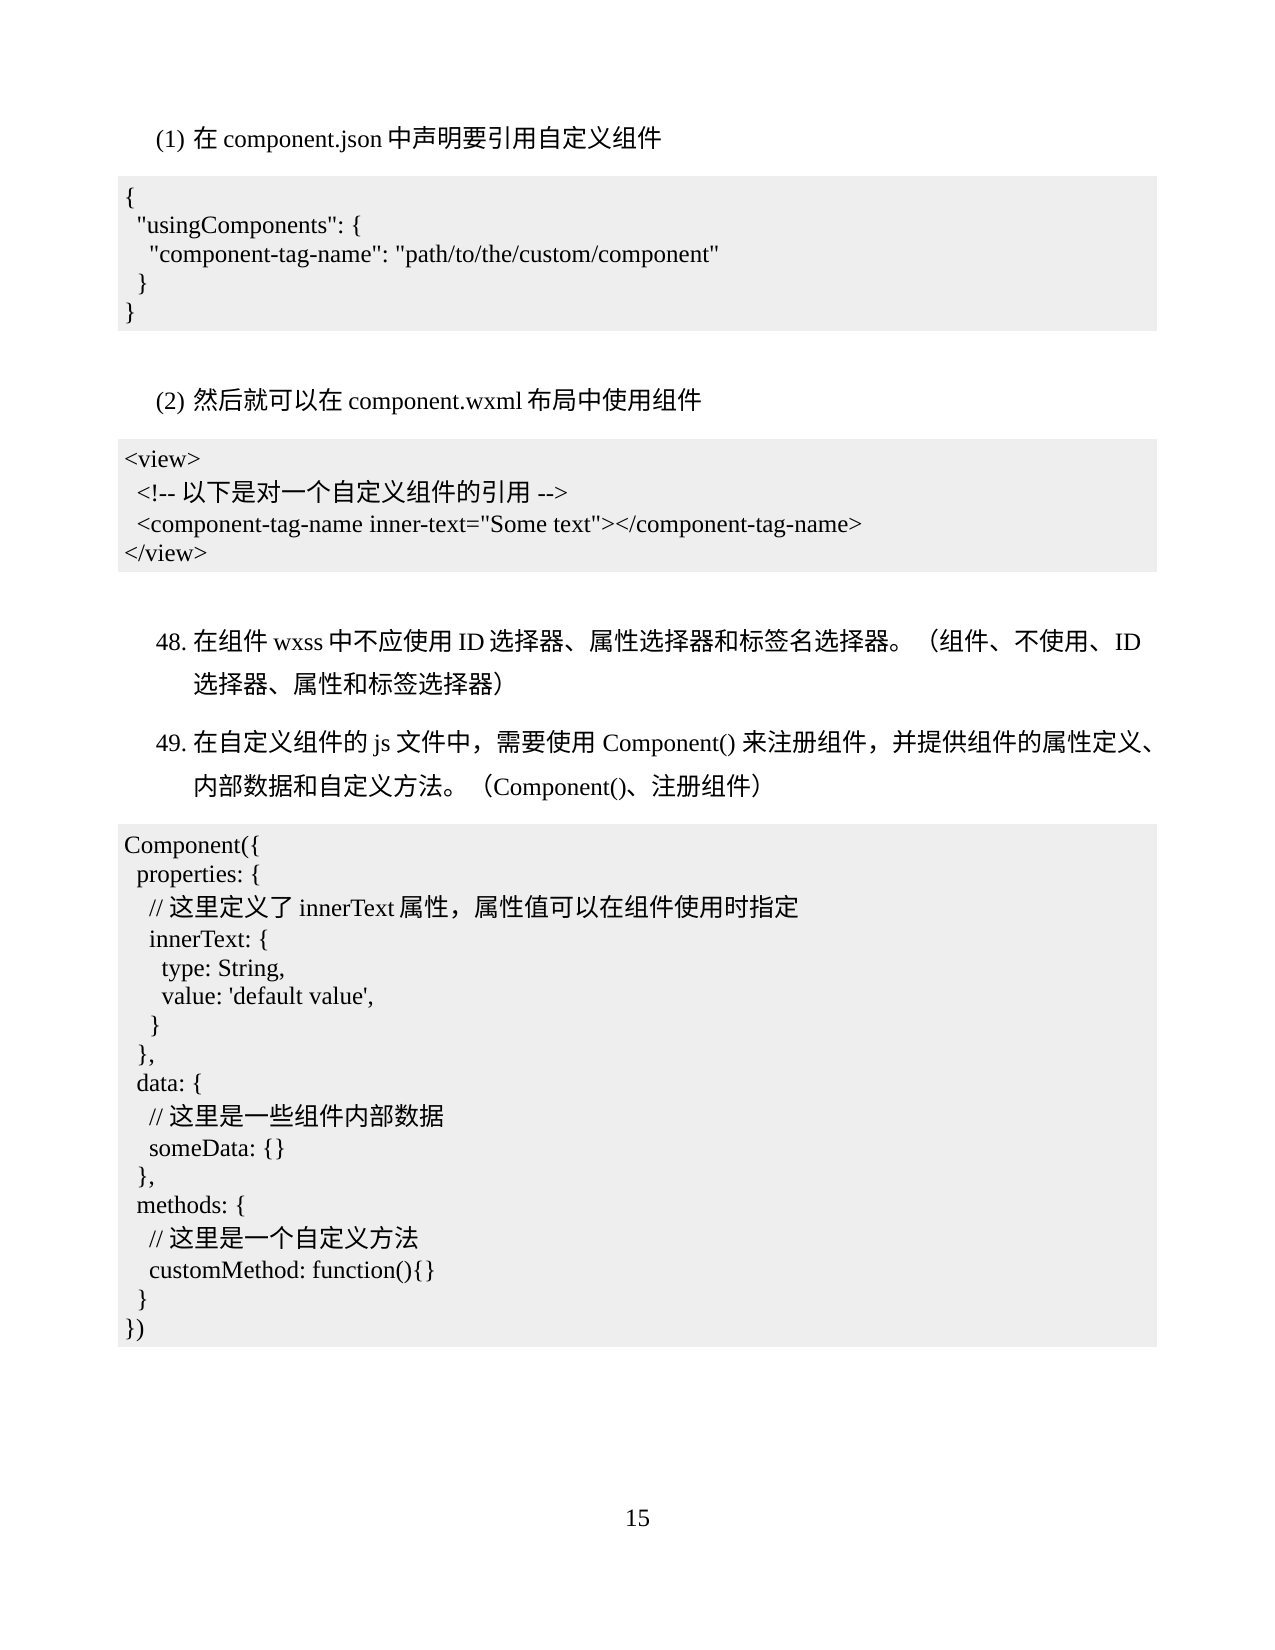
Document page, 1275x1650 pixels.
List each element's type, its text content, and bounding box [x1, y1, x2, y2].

list 然后就可以在component.wxml布局中使用组件 [156, 380, 1157, 417]
table_header Component({ properties: { // 这里定义了innerText属性，属性值可以在组件使用时指定 innerText: { type: String, value: 'default value', } }, data: { // 这里是一些组件内部数据 someData: {} }, methods: { // 这里是一个自定义方法 customMethod: function(){} } }) [118, 824, 1157, 1347]
list 在自定义组件的 js 文件中，需要使用 Component() 来注册组件，并提供组件的属性定义、内部数据和自定义方法。（Component()、注册组件） [156, 723, 1157, 803]
list 在component.json中声明要引用自定义组件 [156, 118, 1157, 154]
table_header <view> <!-- 以下是对一个自定义组件的引用 --> <component-tag-name inner-text="Some text"></component-tag-name> </view> [118, 439, 1157, 572]
list 在组件wxss中不应使用ID选择器、属性选择器和标签名选择器。（组件、不使用、ID选择器、属性和标签选择器） [156, 621, 1157, 701]
table_header { "usingComponents": { "component-tag-name": "path/to/the/custom/component" } } [118, 176, 1157, 331]
